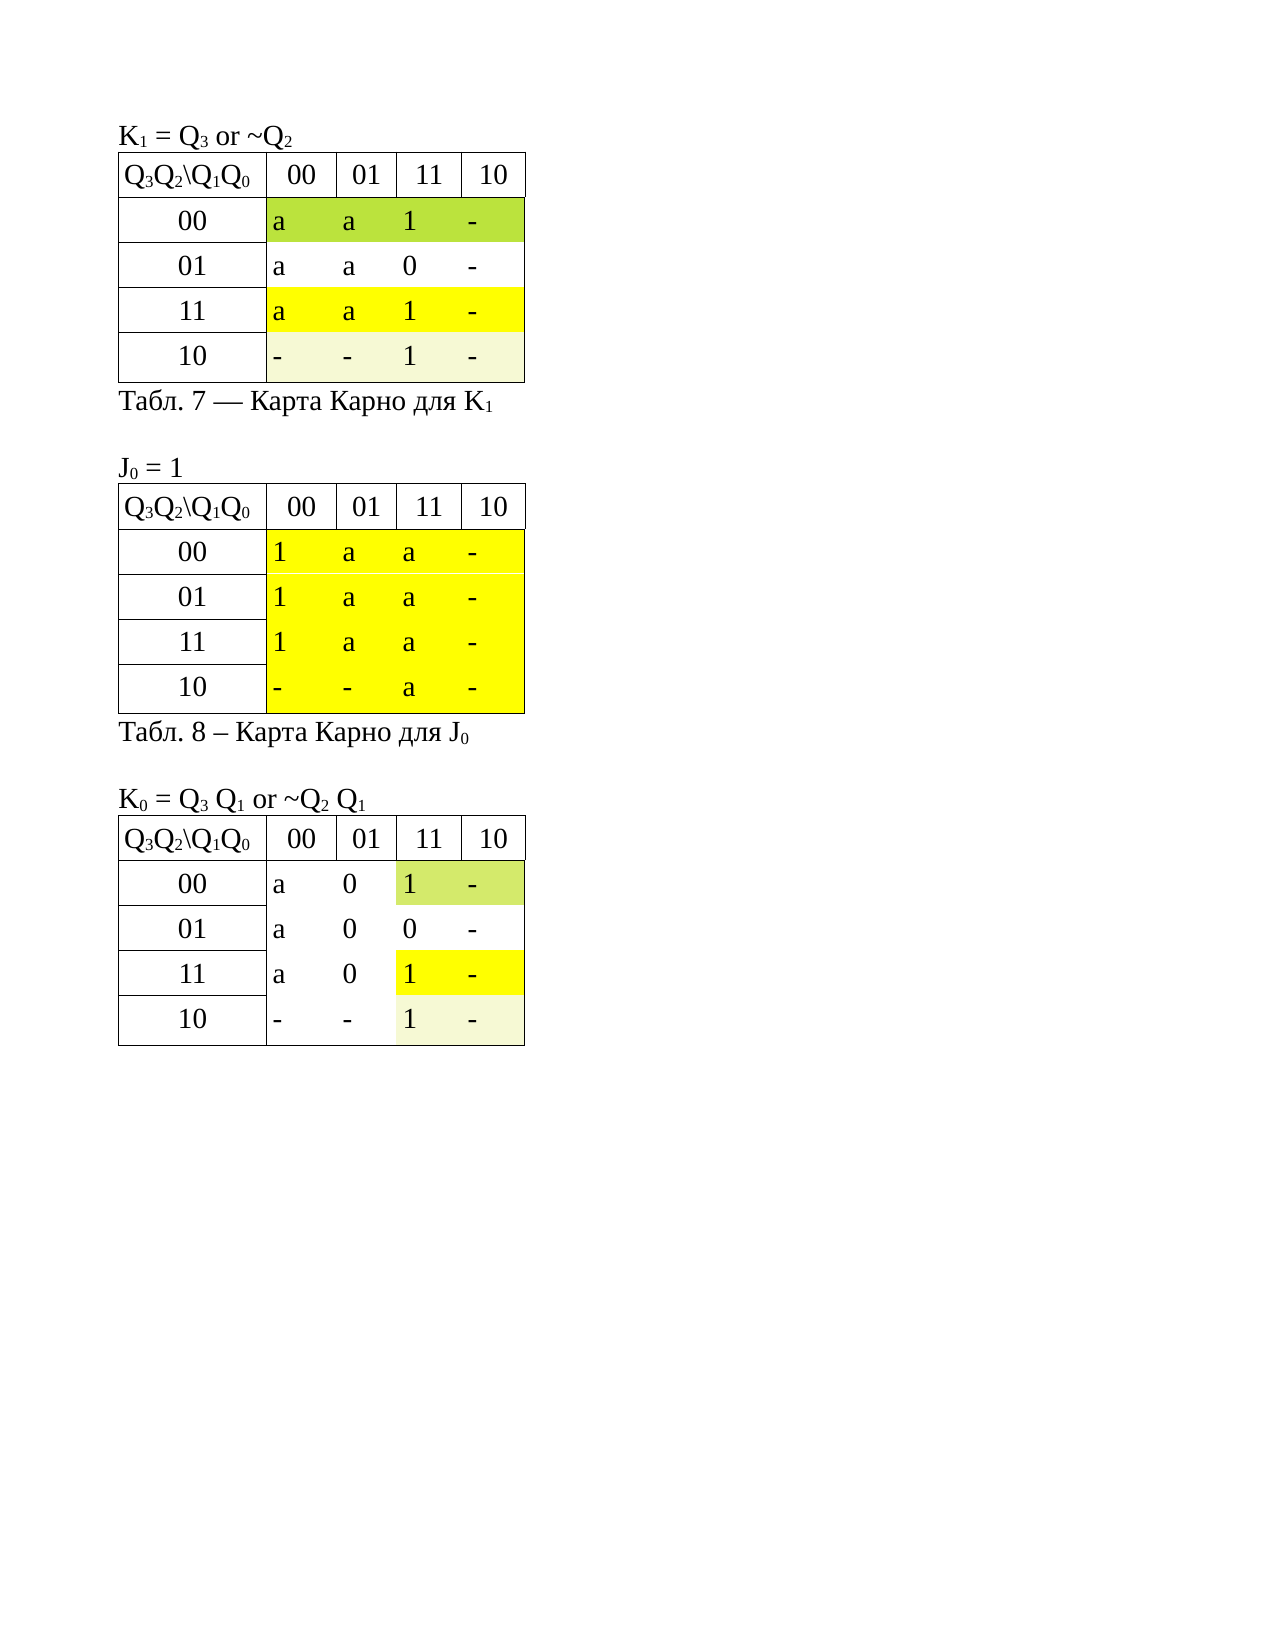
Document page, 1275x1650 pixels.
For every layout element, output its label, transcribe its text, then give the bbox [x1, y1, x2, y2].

text Табл. 8 – Карта Карно для J0 [118, 714, 1157, 748]
table_cell - [461, 198, 524, 242]
table_header Q3Q2\Q1Q0 [119, 153, 266, 197]
table_cell 00 [119, 861, 266, 905]
text K0 = Q3 Q1 or ~Q2 Q1 [118, 781, 1157, 815]
table_cell - [267, 995, 336, 1045]
text K1 = Q3 or ~Q2 [118, 118, 1157, 152]
table_cell a [396, 530, 461, 573]
table_cell 1 [267, 530, 336, 573]
table_cell 1 [267, 574, 336, 619]
table_cell - [461, 619, 524, 664]
table_cell - [461, 905, 524, 950]
table_cell 01 [119, 243, 266, 287]
table_header 01 [337, 484, 396, 528]
table_cell 0 [396, 242, 461, 287]
table_cell a [336, 287, 396, 332]
table_cell a [267, 242, 336, 287]
table_cell a [267, 950, 336, 995]
table_cell 11 [119, 620, 266, 664]
table_cell 10 [119, 333, 266, 382]
table_cell 1 [396, 287, 461, 332]
table_header 10 [462, 816, 525, 860]
table_cell - [267, 664, 336, 713]
table_cell - [336, 664, 396, 713]
table_cell 11 [119, 951, 266, 995]
table_header 11 [397, 484, 461, 528]
table_cell a [267, 861, 336, 905]
table_cell 0 [336, 861, 396, 905]
table_cell - [461, 574, 524, 619]
table_header Q3Q2\Q1Q0 [119, 816, 266, 860]
table_cell a [267, 905, 336, 950]
table_cell 1 [396, 861, 461, 905]
table_header 10 [462, 153, 525, 197]
text J0 = 1 [118, 450, 1157, 483]
table_cell 0 [396, 905, 461, 950]
table_cell 01 [119, 575, 266, 619]
table_cell a [396, 619, 461, 664]
table_cell - [267, 332, 336, 382]
table_cell 1 [396, 995, 461, 1045]
table_cell 1 [267, 619, 336, 664]
table_cell - [336, 995, 396, 1045]
table_cell - [461, 332, 524, 382]
table_cell 10 [119, 665, 266, 713]
table_cell 0 [336, 950, 396, 995]
table_cell a [267, 198, 336, 242]
table_cell 1 [396, 950, 461, 995]
table_cell a [336, 530, 396, 573]
table_header 00 [267, 816, 336, 860]
table_cell - [461, 242, 524, 287]
table_header 01 [337, 153, 396, 197]
table_header 00 [267, 153, 336, 197]
table_header 11 [397, 816, 461, 860]
table_cell a [336, 619, 396, 664]
table_cell 01 [119, 906, 266, 950]
table_header 00 [267, 484, 336, 528]
table_cell a [396, 574, 461, 619]
table_cell - [336, 332, 396, 382]
text Табл. 7 — Карта Карно для K1 [118, 383, 1157, 416]
table_cell 10 [119, 996, 266, 1045]
table_cell - [461, 861, 524, 905]
table_cell - [461, 530, 524, 573]
table_cell - [461, 950, 524, 995]
table_header 11 [397, 153, 461, 197]
table_cell a [396, 664, 461, 713]
table_cell 11 [119, 288, 266, 332]
table_cell 1 [396, 198, 461, 242]
table_cell 1 [396, 332, 461, 382]
table_cell a [267, 287, 336, 332]
table_cell a [336, 242, 396, 287]
table_cell a [336, 574, 396, 619]
table_cell - [461, 664, 524, 713]
table_cell 00 [119, 198, 266, 242]
table_header 10 [462, 484, 525, 528]
table_cell - [461, 995, 524, 1045]
table_cell 0 [336, 905, 396, 950]
table_header Q3Q2\Q1Q0 [119, 484, 266, 528]
table_cell - [461, 287, 524, 332]
table_cell 00 [119, 530, 266, 573]
table_header 01 [337, 816, 396, 860]
table_cell a [336, 198, 396, 242]
